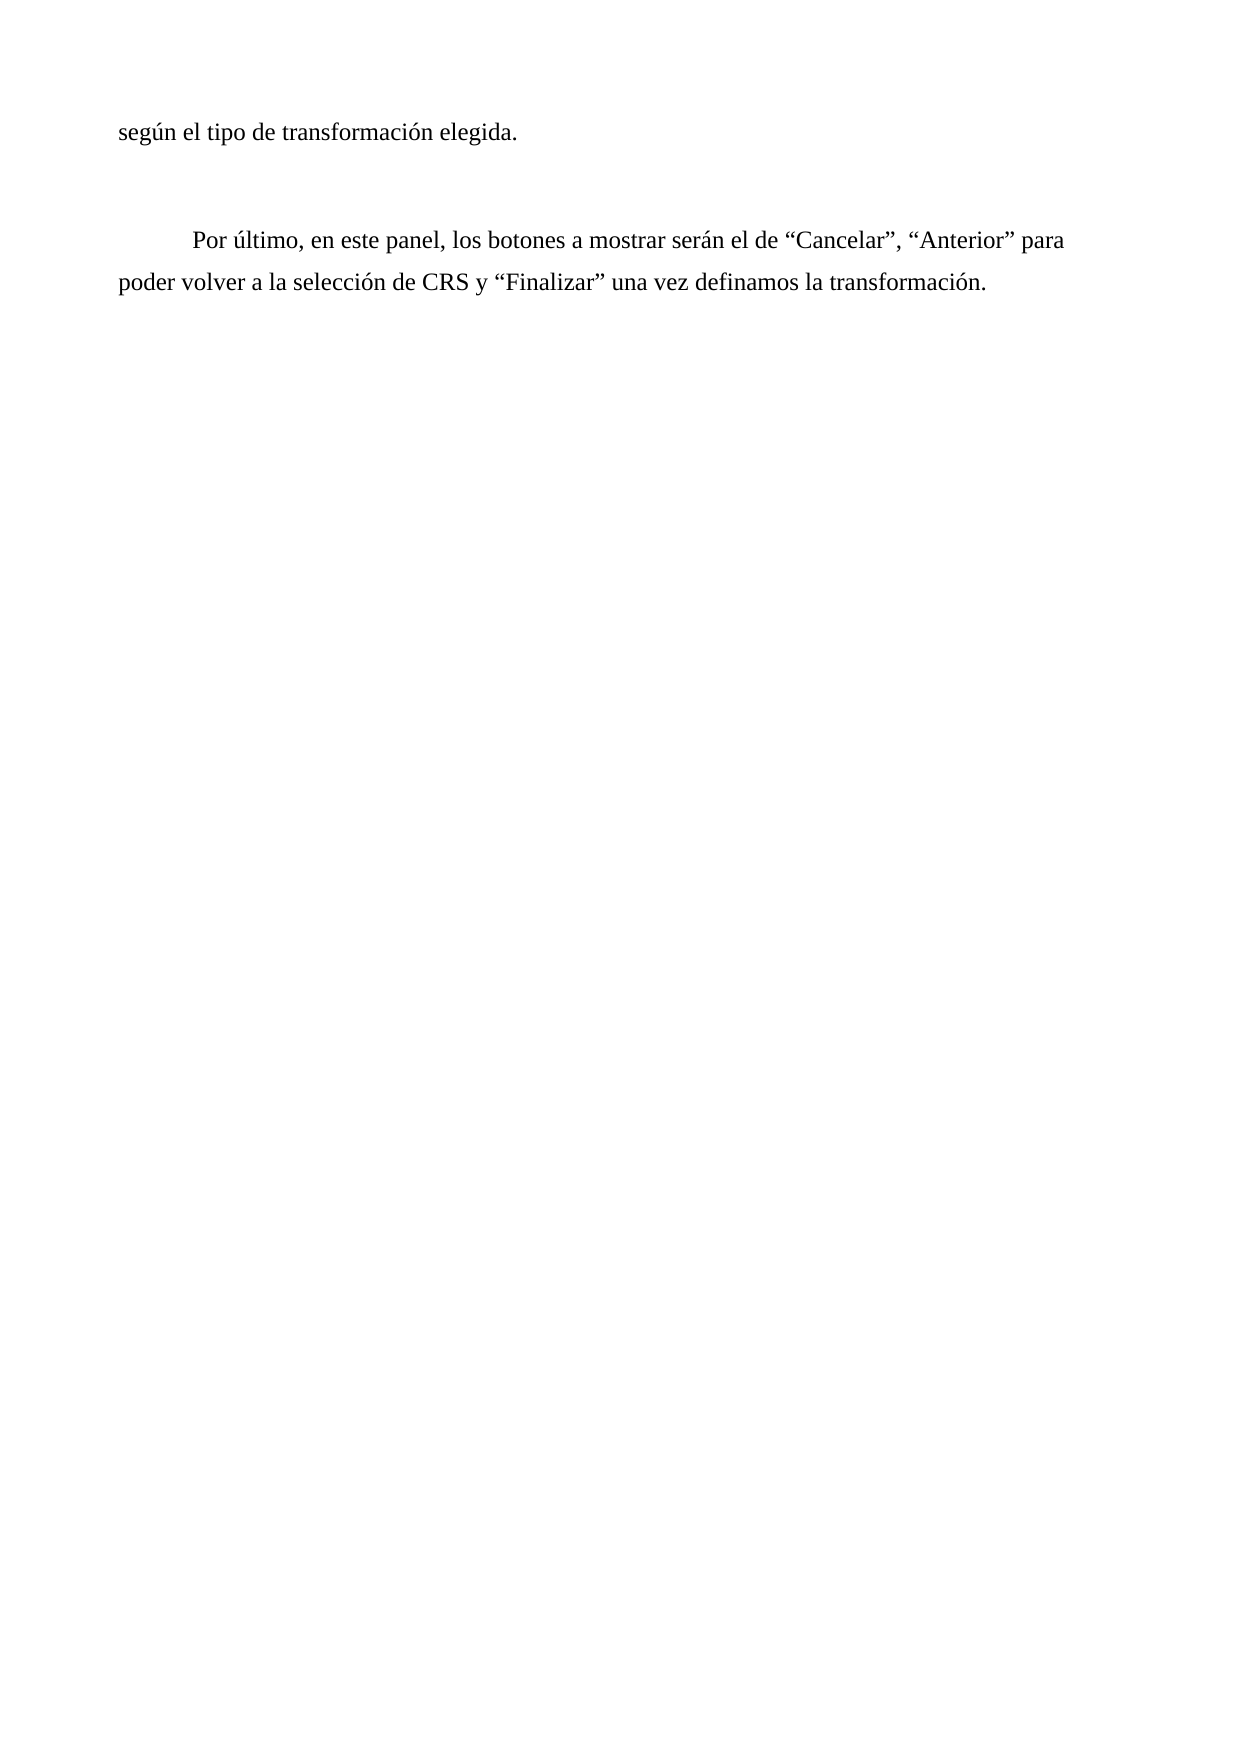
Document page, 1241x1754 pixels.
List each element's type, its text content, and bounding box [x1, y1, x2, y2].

text Por último, en este panel, los botones a mostrar serán el de “Cancelar”, “Anterior” para poder volver a la selección de CRS y “Finalizar” una vez definamos la transformación. [118, 226, 1122, 296]
text según el tipo de transformación elegida. [118, 118, 1122, 146]
